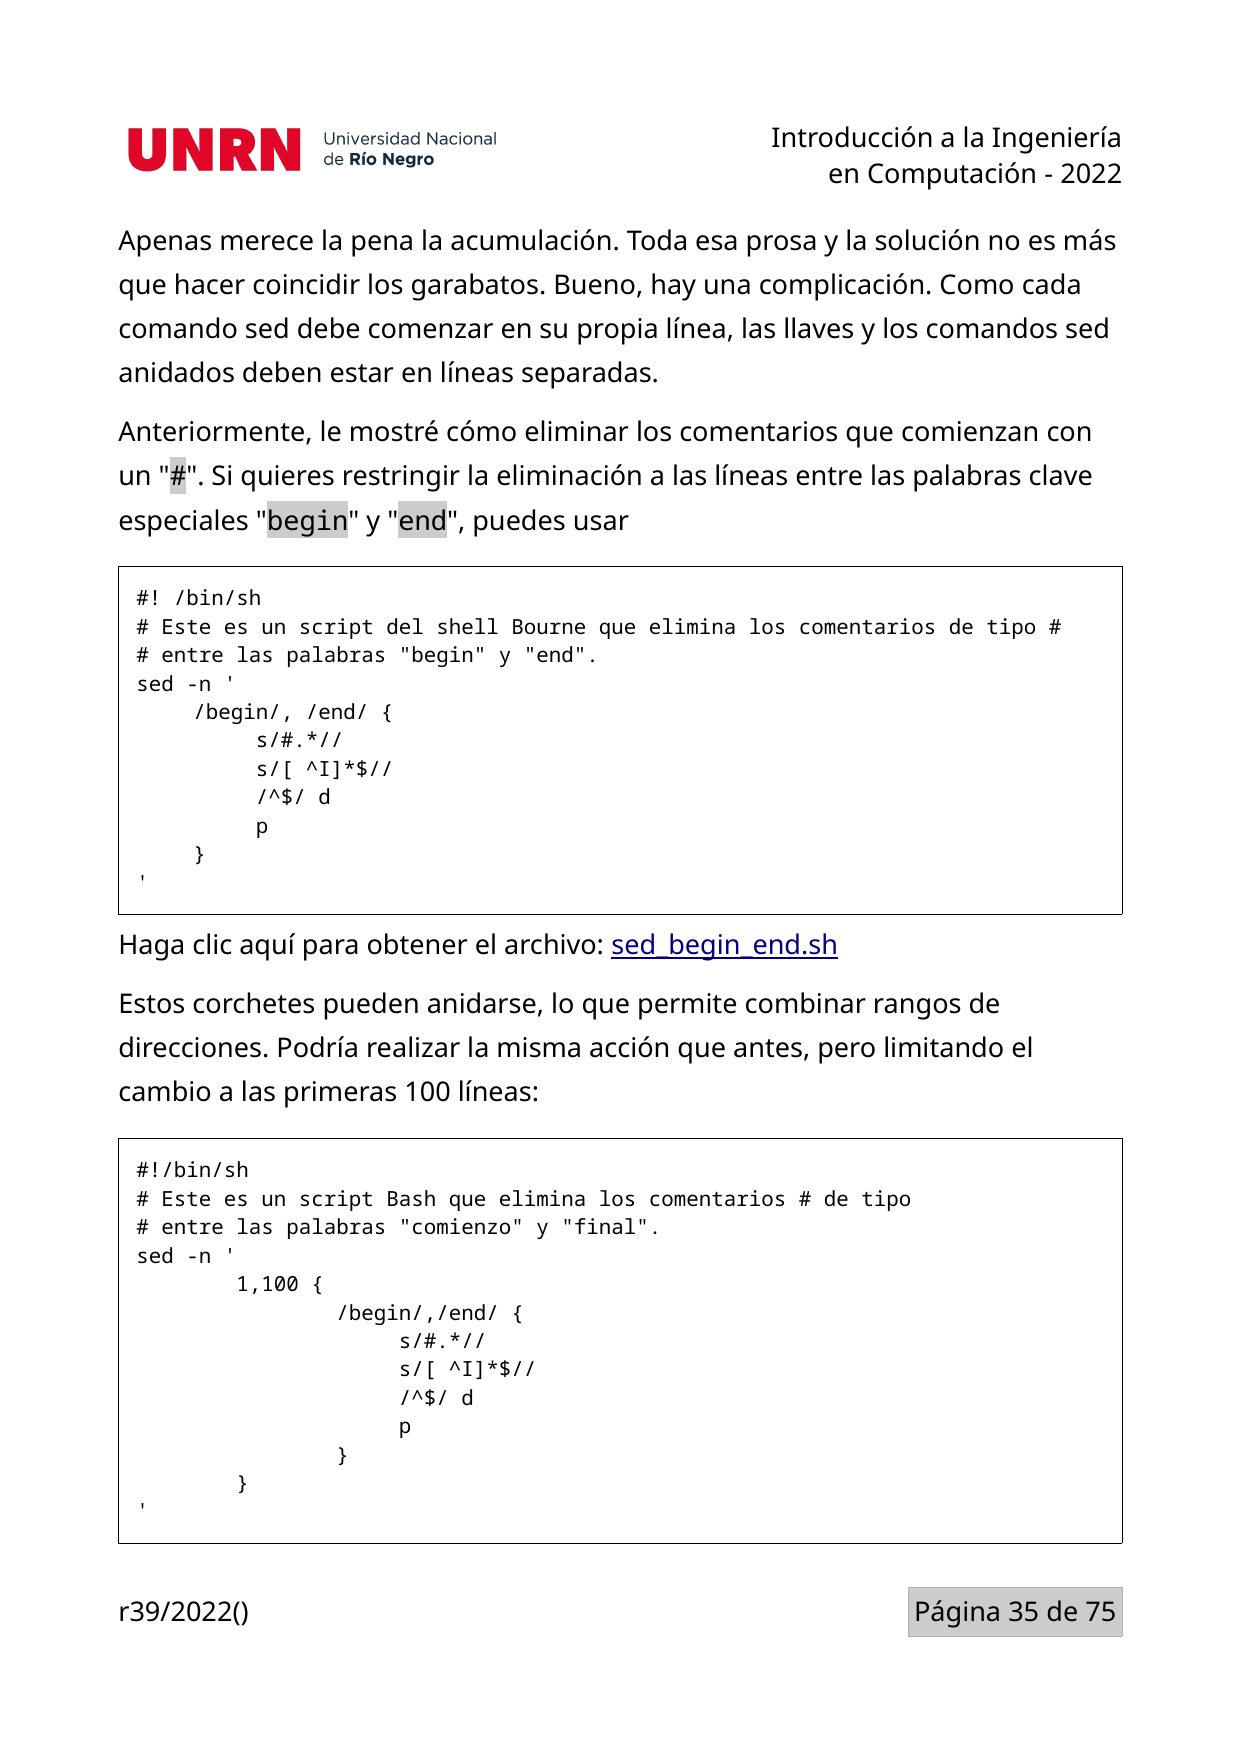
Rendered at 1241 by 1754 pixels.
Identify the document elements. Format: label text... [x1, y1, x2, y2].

text ' [119, 850, 1122, 914]
text Anteriormente, le mostré cómo eliminar los comentarios que comienzan con un "#". Si quieres restringir la eliminación a las líneas entre las palabras clave especiales "begin" y "end", puedes usar [118, 413, 1122, 538]
text # entre las palabras "comienzo" y "final". [119, 1194, 1122, 1223]
text s/#.*// [119, 1308, 1122, 1337]
text Haga clic aquí para obtener el archivo: sed_begin_end.sh [118, 926, 1122, 963]
text Apenas merece la pena la acumulación. Toda esa prosa y la solución no es más que hacer coincidir los garabatos. Bueno, hay una complicación. Como cada comando sed debe comenzar en su propia línea, las llaves y los comandos sed anidados deben estar en líneas separadas. [118, 221, 1122, 391]
text } [119, 1450, 1122, 1479]
text ' [119, 1479, 1122, 1543]
text /^$/ d [119, 765, 1122, 793]
text p [119, 793, 1122, 822]
text #!/bin/sh [119, 1139, 1122, 1166]
text s/[ ^I]*$// [119, 1337, 1122, 1365]
text # entre las palabras "begin" y "end". [119, 622, 1122, 651]
text /begin/, /end/ { [119, 679, 1122, 708]
text } [119, 822, 1122, 850]
text # Este es un script del shell Bourne que elimina los comentarios de tipo # [119, 594, 1122, 622]
text #! /bin/sh [119, 567, 1122, 594]
text p [321, 793, 327, 803]
text Estos corchetes pueden anidarse, lo que permite combinar rangos de direcciones. Podría realizar la misma acción que antes, pero limitando el cambio a las primeras 100 líneas: [118, 984, 1122, 1110]
text s/#.*// [119, 708, 1122, 736]
text # Este es un script Bash que elimina los comentarios # de tipo [119, 1166, 1122, 1194]
text /begin/,/end/ { [119, 1280, 1122, 1308]
text s/[ ^I]*$// [119, 736, 1122, 765]
text /^$/ d [119, 1365, 1122, 1393]
text sed -n ' [119, 651, 1122, 679]
text } [119, 1422, 1122, 1450]
text sed -n ' [119, 1223, 1122, 1251]
text 1,100 { [119, 1251, 1122, 1280]
picture [118, 118, 505, 180]
text p [119, 1393, 1122, 1422]
